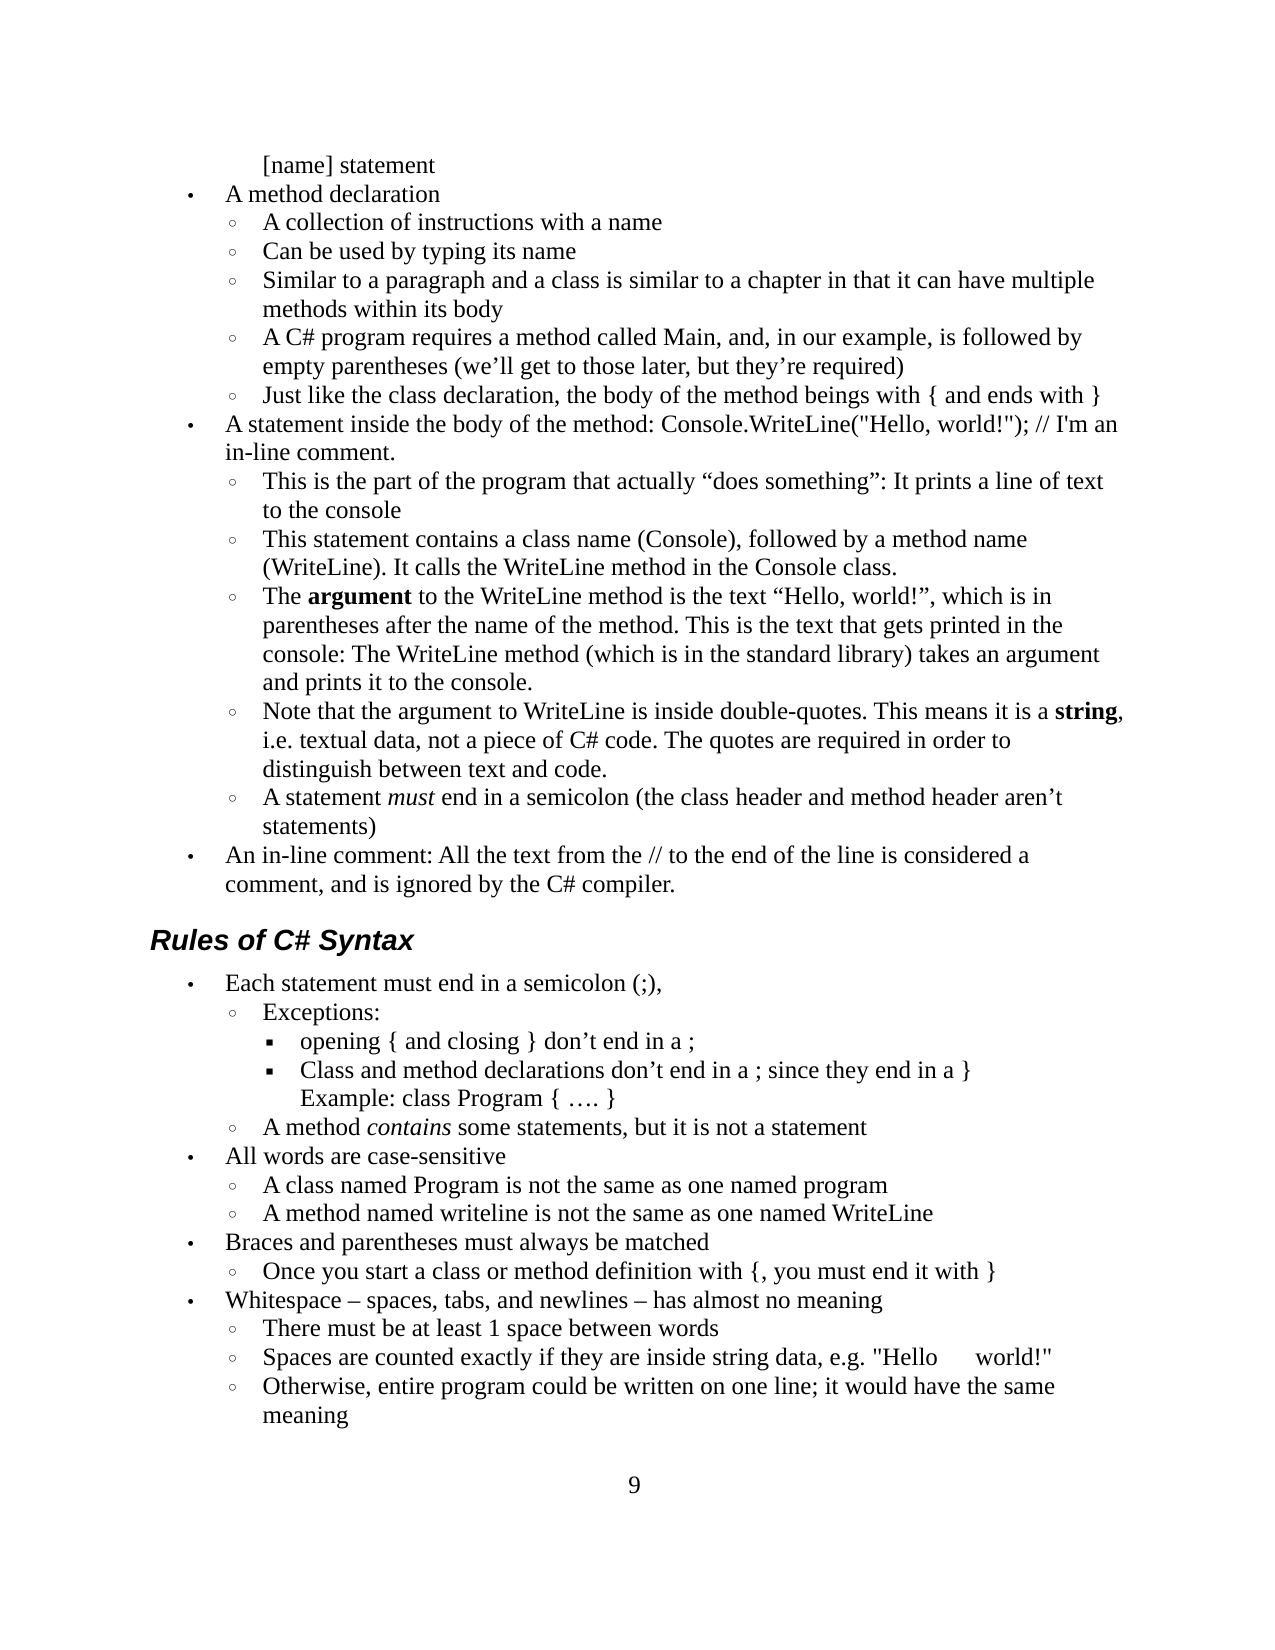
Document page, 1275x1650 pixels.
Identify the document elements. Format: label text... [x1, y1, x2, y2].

list A method named writeline is not the same as one named WriteLine [225, 1198, 1125, 1227]
list Otherwise, entire program could be written on one line; it would have the same meaning [225, 1371, 1125, 1428]
list This statement contains a class name (Console), followed by a method name (WriteLine). It calls the WriteLine method in the Console class. [225, 524, 1125, 581]
list A method contains some statements, but it is not a statement [225, 1112, 1125, 1141]
list Whitespace – spaces, tabs, and newlines – has almost no meaning [187, 1285, 1125, 1313]
list A method declaration [187, 179, 1125, 207]
list opening { and closing } don’t end in a ; [262, 1026, 1125, 1055]
list There must be at least 1 space between words [225, 1313, 1125, 1342]
list A statement must end in a semicolon (the class header and method header aren’t statements) [225, 782, 1125, 840]
list Exceptions: [225, 997, 1125, 1026]
list An in-line comment: All the text from the // to the end of the line is considered a comment, and is ignored by the C# compiler. [187, 840, 1125, 897]
list Once you start a class or method definition with {, you must end it with } [225, 1256, 1125, 1285]
list Similar to a paragraph and a class is similar to a chapter in that it can have multiple methods within its body [225, 265, 1125, 322]
list Each statement must end in a semicolon (;), [187, 968, 1125, 997]
list Spaces are counted exactly if they are inside string data, e.g. "Hello world!" [225, 1342, 1125, 1371]
list All words are case-sensitive [187, 1141, 1125, 1170]
list Just like the class declaration, the body of the method beings with { and ends with } [225, 380, 1125, 409]
list A class named Program is not the same as one named program [225, 1170, 1125, 1198]
list A collection of instructions with a name [225, 207, 1125, 236]
subtitle Rules of C# Syntax [150, 922, 1125, 956]
list Class and method declarations don’t end in a ; since they end in a } Example: class Program { …. } [262, 1055, 1125, 1112]
list Braces and parentheses must always be matched [187, 1227, 1125, 1256]
list Can be used by typing its name [225, 236, 1125, 265]
list The argument to the WriteLine method is the text “Hello, world!”, which is in parentheses after the name of the method. This is the text that gets printed in the console: The WriteLine method (which is in the standard library) takes an argument and prints it to the console. [225, 581, 1125, 696]
list A C# program requires a method called Main, and, in our example, is followed by empty parentheses (we’ll get to those later, but they’re required) [225, 322, 1125, 380]
list Note that the argument to WriteLine is inside double-quotes. This means it is a string, i.e. textual data, not a piece of C# code. The quotes are required in order to distinguish between text and code. [225, 696, 1125, 782]
list A statement inside the body of the method: Console.WriteLine("Hello, world!"); // I'm an in-line comment. [187, 409, 1125, 466]
list [name] statement [225, 150, 1125, 179]
list This is the part of the program that actually “does something”: It prints a line of text to the console [225, 466, 1125, 524]
